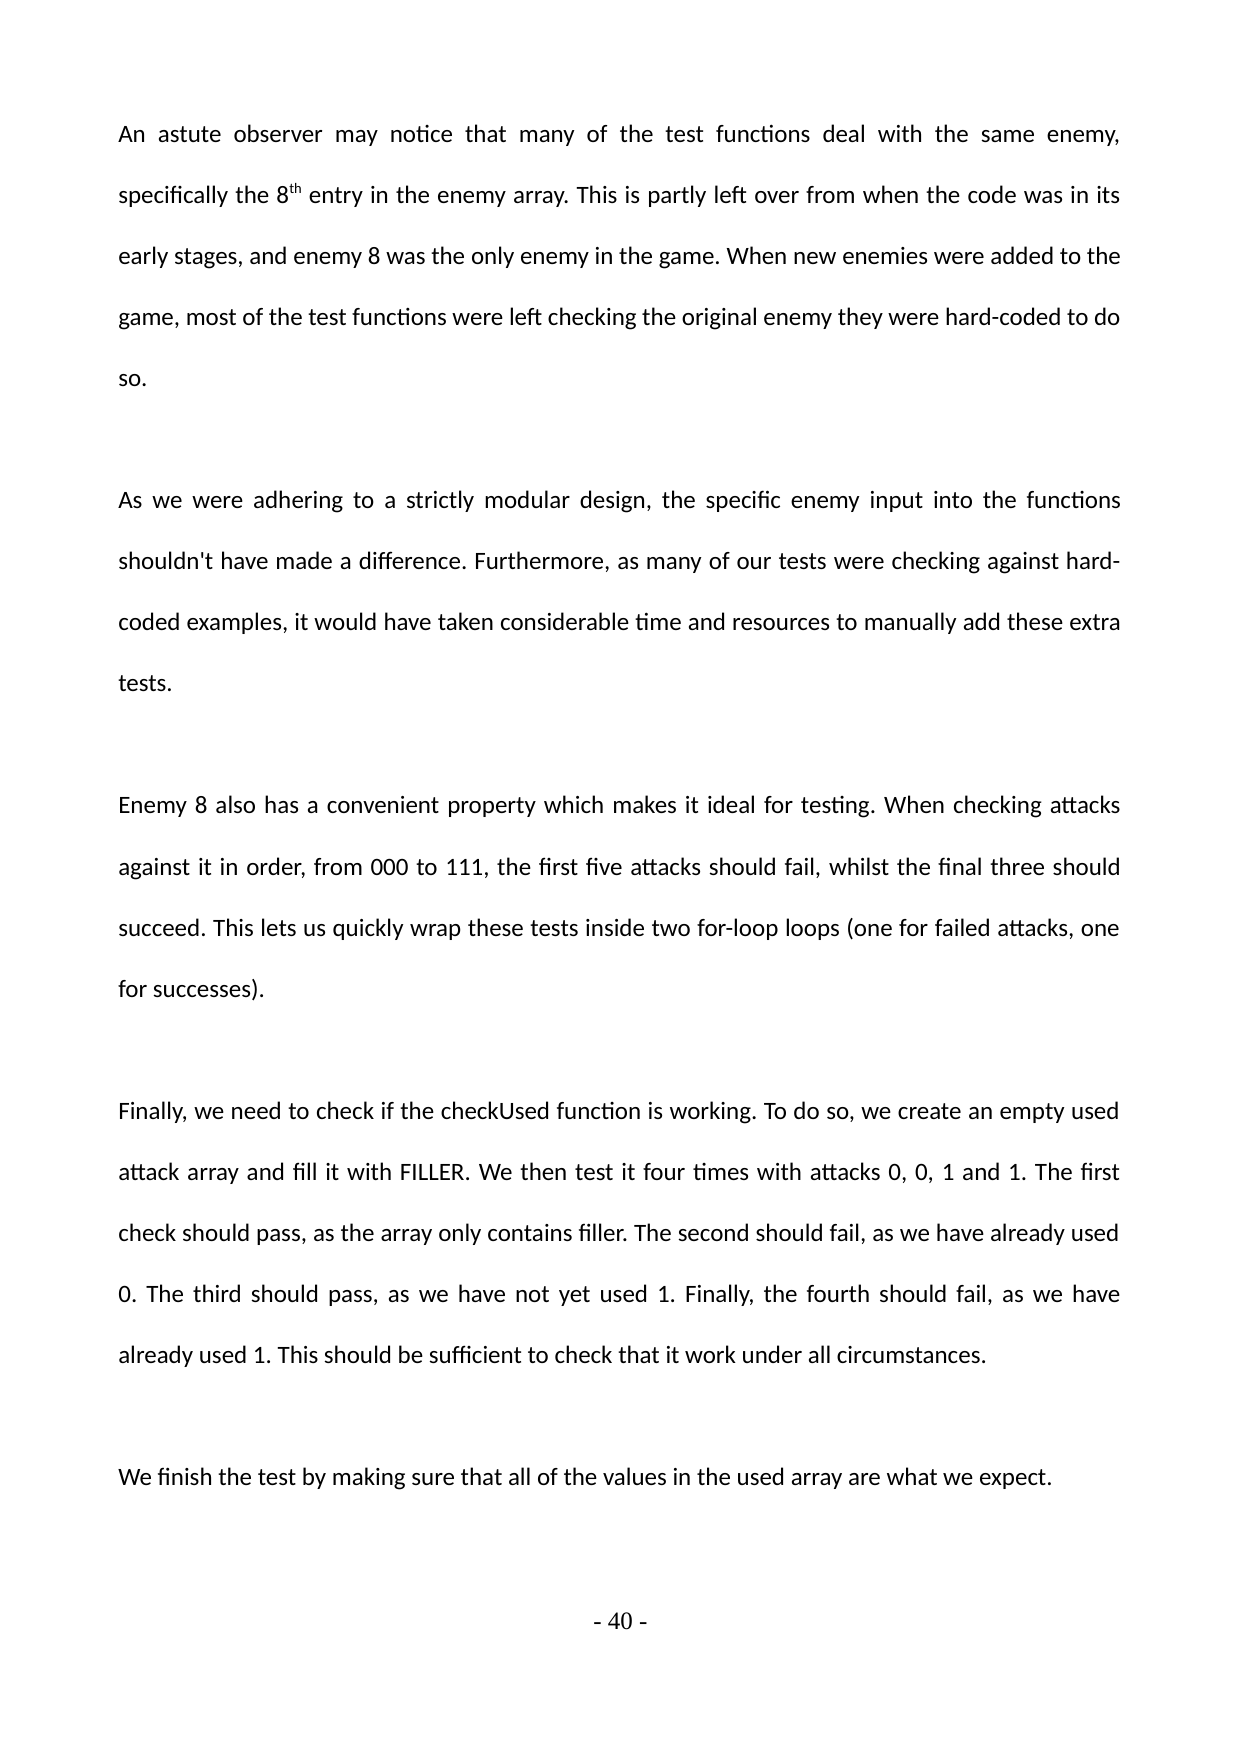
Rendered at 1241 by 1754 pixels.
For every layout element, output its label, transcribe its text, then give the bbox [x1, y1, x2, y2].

text As we were adhering to a strictly modular design, the specific enemy input into the functions shouldn't have made a difference. Furthermore, as many of our tests were checking against hard-coded examples, it would have taken considerable time and resources to manually add these extra tests. [118, 484, 1122, 698]
text Finally, we need to check if the checkUsed function is working. To do so, we create an empty used attack array and fill it with FILLER. We then test it four times with attacks 0, 0, 1 and 1. The first check should pass, as the array only contains filler. The second should fail, as we have already used 0. The third should pass, as we have not yet used 1. Finally, the fourth should fail, as we have already used 1. This should be sufficient to check that it work under all circumstances. [118, 1095, 1122, 1369]
text We finish the test by making sure that all of the values in the used array are what we expect. [118, 1461, 1122, 1492]
text Enemy 8 also has a convenient property which makes it ideal for testing. When checking attacks against it in order, from 000 to 111, the first five attacks should fail, whilst the final three should succeed. This lets us quickly wrap these tests inside two for-loop loops (one for failed attacks, one for successes). [118, 789, 1122, 1003]
text An astute observer may notice that many of the test functions deal with the same enemy, specifically the 8th entry in the enemy array. This is partly left over from when the code was in its early stages, and enemy 8 was the only enemy in the game. When new enemies were added to the game, most of the test functions were left checking the original enemy they were hard-coded to do so. [118, 118, 1122, 393]
